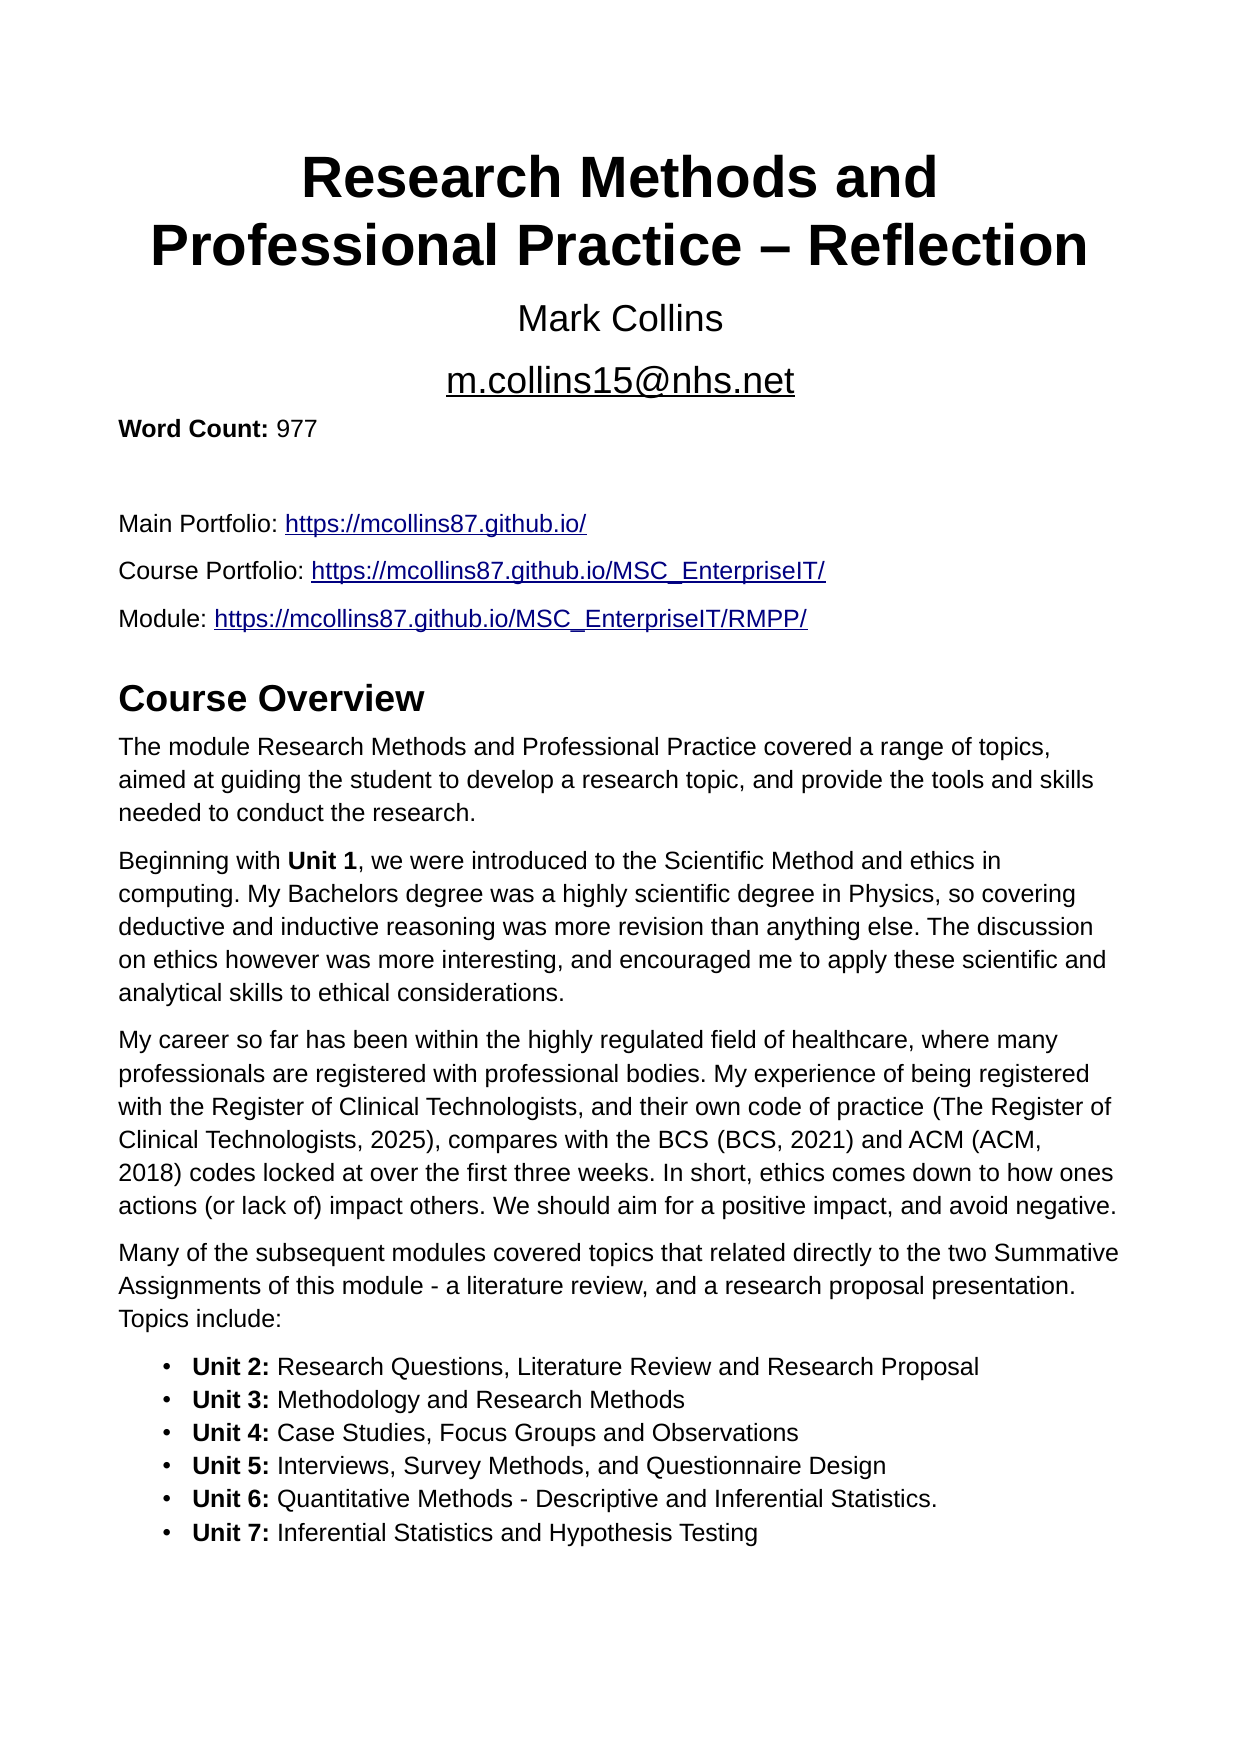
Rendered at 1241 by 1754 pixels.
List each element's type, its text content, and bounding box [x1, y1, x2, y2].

title Research Methods and Professional Practice – Reflection [118, 143, 1122, 277]
subtitle Mark Collins [118, 296, 1122, 339]
text The module Research Methods and Professional Practice covered a range of topics, aimed at guiding the student to develop a research topic, and provide the tools and skills needed to conduct the research. [118, 732, 1122, 827]
text Word Count: 977 [118, 413, 1122, 442]
list Unit 6: Quantitative Methods - Descriptive and Inferential Statistics. [162, 1484, 1122, 1513]
list Unit 2: Research Questions, Literature Review and Research Proposal [162, 1352, 1122, 1381]
text My career so far has been within the highly regulated field of healthcare, where many professionals are registered with professional bodies. My experience of being registered with the Register of Clinical Technologists, and their own code of practice (The Register of Clinical Technologists, 2025), compares with the BCS (BCS, 2021) and ACM (ACM, 2018) codes locked at over the first three weeks. In short, ethics comes down to how ones actions (or lack of) impact others. We should aim for a positive impact, and avoid negative. [118, 1026, 1122, 1219]
list Unit 7: Inferential Statistics and Hypothesis Testing [162, 1517, 1122, 1546]
text Beginning with Unit 1, we were introduced to the Scientific Method and ethics in computing. My Bachelors degree was a highly scientific degree in Physics, so covering deductive and inductive reasoning was more revision than anything else. The discussion on ethics however was more interesting, and encouraged me to apply these scientific and analytical skills to ethical considerations. [118, 846, 1122, 1007]
list Unit 3: Methodology and Research Methods [162, 1385, 1122, 1414]
text Module: https://mcollins87.github.io/MSC_EnterpriseIT/RMPP/ [118, 604, 1122, 633]
subtitle m.collins15@nhs.net [118, 358, 1122, 401]
list Unit 5: Interviews, Survey Methods, and Questionnaire Design [162, 1451, 1122, 1480]
subtitle Course Overview [118, 677, 1122, 720]
text Many of the subsequent modules covered topics that related directly to the two Summative Assignments of this module - a literature review, and a research proposal presentation. Topics include: [118, 1238, 1122, 1333]
text Main Portfolio: https://mcollins87.github.io/ [118, 509, 1122, 537]
text Course Portfolio: https://mcollins87.github.io/MSC_EnterpriseIT/ [118, 556, 1122, 585]
list Unit 4: Case Studies, Focus Groups and Observations [162, 1418, 1122, 1447]
